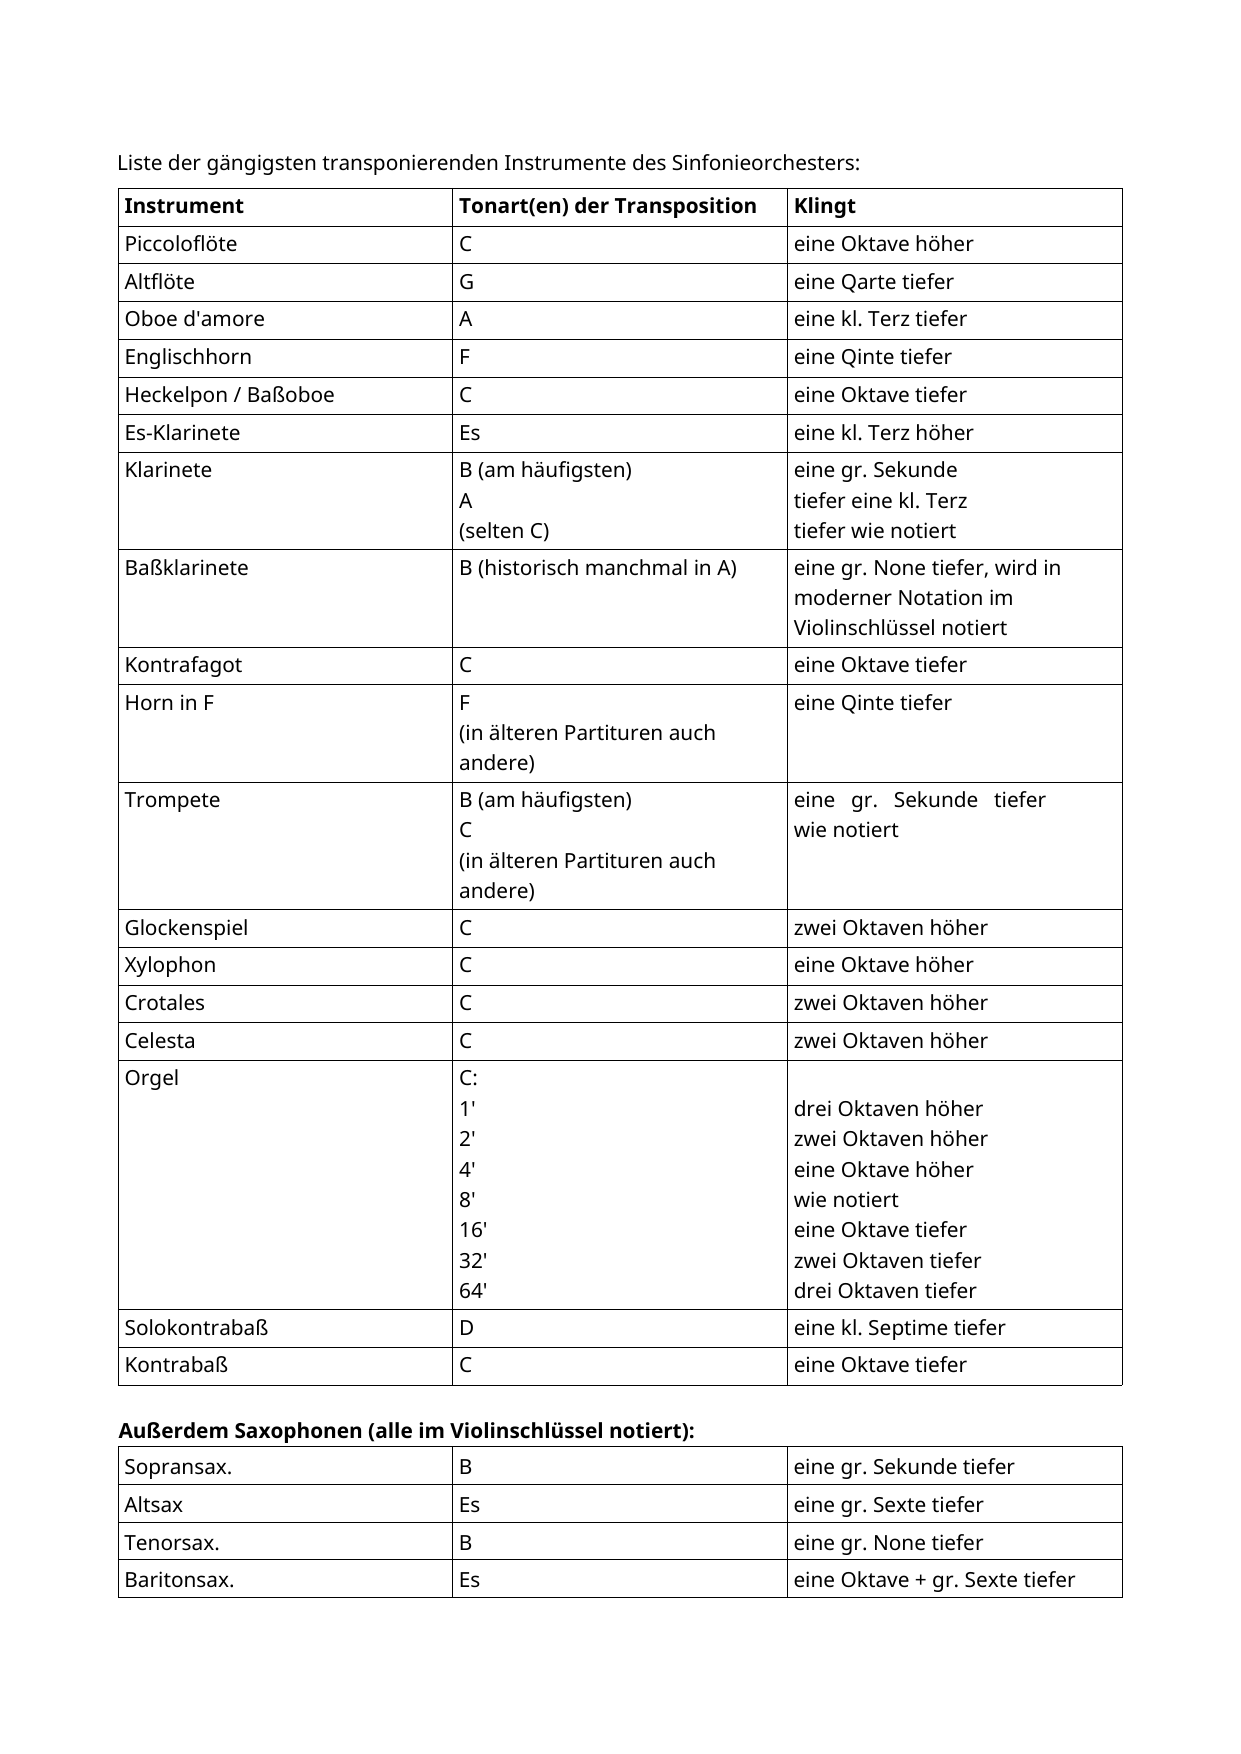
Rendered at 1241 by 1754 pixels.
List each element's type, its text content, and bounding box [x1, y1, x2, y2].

table_header eine gr. Sekunde tiefer [788, 1447, 1122, 1484]
table_cell C [453, 910, 787, 947]
table_cell eine gr. Sekunde tiefer wie notiert [788, 783, 1122, 909]
table_cell C [453, 1348, 787, 1385]
table_cell Tenorsax. [119, 1523, 452, 1559]
table_cell Es [453, 1560, 787, 1597]
text Außerdem Saxophonen (alle im Violinschlüssel notiert): [118, 1416, 1134, 1444]
table_cell Horn in F [119, 685, 452, 781]
table_cell eine gr. None tiefer, wird in moderner Notation im Violinschlüssel notiert [788, 550, 1122, 646]
table_cell eine Oktave tiefer [788, 1348, 1122, 1385]
table_cell eine Oktave höher [788, 227, 1122, 263]
table_cell Kontrabaß [119, 1348, 452, 1385]
table_header B [453, 1447, 787, 1484]
table_cell B (historisch manchmal in A) [453, 550, 787, 646]
table_cell eine Oktave tiefer [788, 648, 1122, 684]
table_cell Heckelpon / Baßoboe [119, 378, 452, 414]
table_cell D [453, 1310, 787, 1347]
table_cell Altflöte [119, 264, 452, 301]
table_header Instrument [119, 189, 452, 226]
table_cell Es [453, 1485, 787, 1522]
table_header Tonart(en) der Transposition [453, 189, 787, 226]
table_cell Englischhorn [119, 340, 452, 376]
table_cell zwei Oktaven höher [788, 1023, 1122, 1060]
table_cell eine kl. Terz tiefer [788, 302, 1122, 339]
table_cell Altsax [119, 1485, 452, 1522]
table_cell Kontrafagot [119, 648, 452, 684]
table_cell Baritonsax. [119, 1560, 452, 1597]
table_cell eine kl. Septime tiefer [788, 1310, 1122, 1347]
table_cell eine Oktave tiefer [788, 378, 1122, 414]
table_cell eine Qinte tiefer [788, 685, 1122, 781]
table_cell B [453, 1523, 787, 1559]
table_cell eine gr. Sexte tiefer [788, 1485, 1122, 1522]
table_cell eine kl. Terz höher [788, 415, 1122, 452]
table_cell A [453, 302, 787, 339]
table_cell eine Oktave höher [788, 948, 1122, 984]
table_cell C [453, 227, 787, 263]
table_header Klingt [788, 189, 1122, 226]
table_cell F (in älteren Partituren auch andere) [453, 685, 787, 781]
table_cell zwei Oktaven höher [788, 986, 1122, 1022]
table_cell Piccoloflöte [119, 227, 452, 263]
table_cell zwei Oktaven höher [788, 910, 1122, 947]
table_cell Orgel [119, 1061, 452, 1309]
table_cell Klarinete [119, 453, 452, 549]
table_cell C [453, 948, 787, 984]
table_cell C [453, 1023, 787, 1060]
table_cell eine Oktave + gr. Sexte tiefer [788, 1560, 1122, 1597]
table_cell C [453, 648, 787, 684]
table_cell eine gr. None tiefer [788, 1523, 1122, 1559]
table_cell Oboe d'amore [119, 302, 452, 339]
text Liste der gängigsten transponierenden Instrumente des Sinfonieorchesters: [117, 150, 1134, 176]
table_cell Solokontrabaß [119, 1310, 452, 1347]
table_cell drei Oktaven höher zwei Oktaven höher eine Oktave höher wie notiert eine Oktave tiefer zwei Oktaven tiefer drei Oktaven tiefer [788, 1061, 1122, 1309]
table_cell Es-Klarinete [119, 415, 452, 452]
table_cell C [453, 378, 787, 414]
table_cell F [453, 340, 787, 376]
table_cell G [453, 264, 787, 301]
table_cell eine Qinte tiefer [788, 340, 1122, 376]
table_cell Crotales [119, 986, 452, 1022]
table_cell eine Qarte tiefer [788, 264, 1122, 301]
table_cell C [453, 986, 787, 1022]
table_cell Glockenspiel [119, 910, 452, 947]
table_cell B (am häufigsten) A (selten C) [453, 453, 787, 549]
table_cell Celesta [119, 1023, 452, 1060]
table_cell Baßklarinete [119, 550, 452, 646]
table_cell eine gr. Sekunde tiefer eine kl. Terz tiefer wie notiert [788, 453, 1122, 549]
table_cell Xylophon [119, 948, 452, 984]
table_header Sopransax. [119, 1447, 452, 1484]
table_cell B (am häufigsten) C (in älteren Partituren auch andere) [453, 783, 787, 909]
table_cell Trompete [119, 783, 452, 909]
table_cell C: 1' 2' 4' 8' 16' 32' 64' [453, 1061, 787, 1309]
table_cell Es [453, 415, 787, 452]
